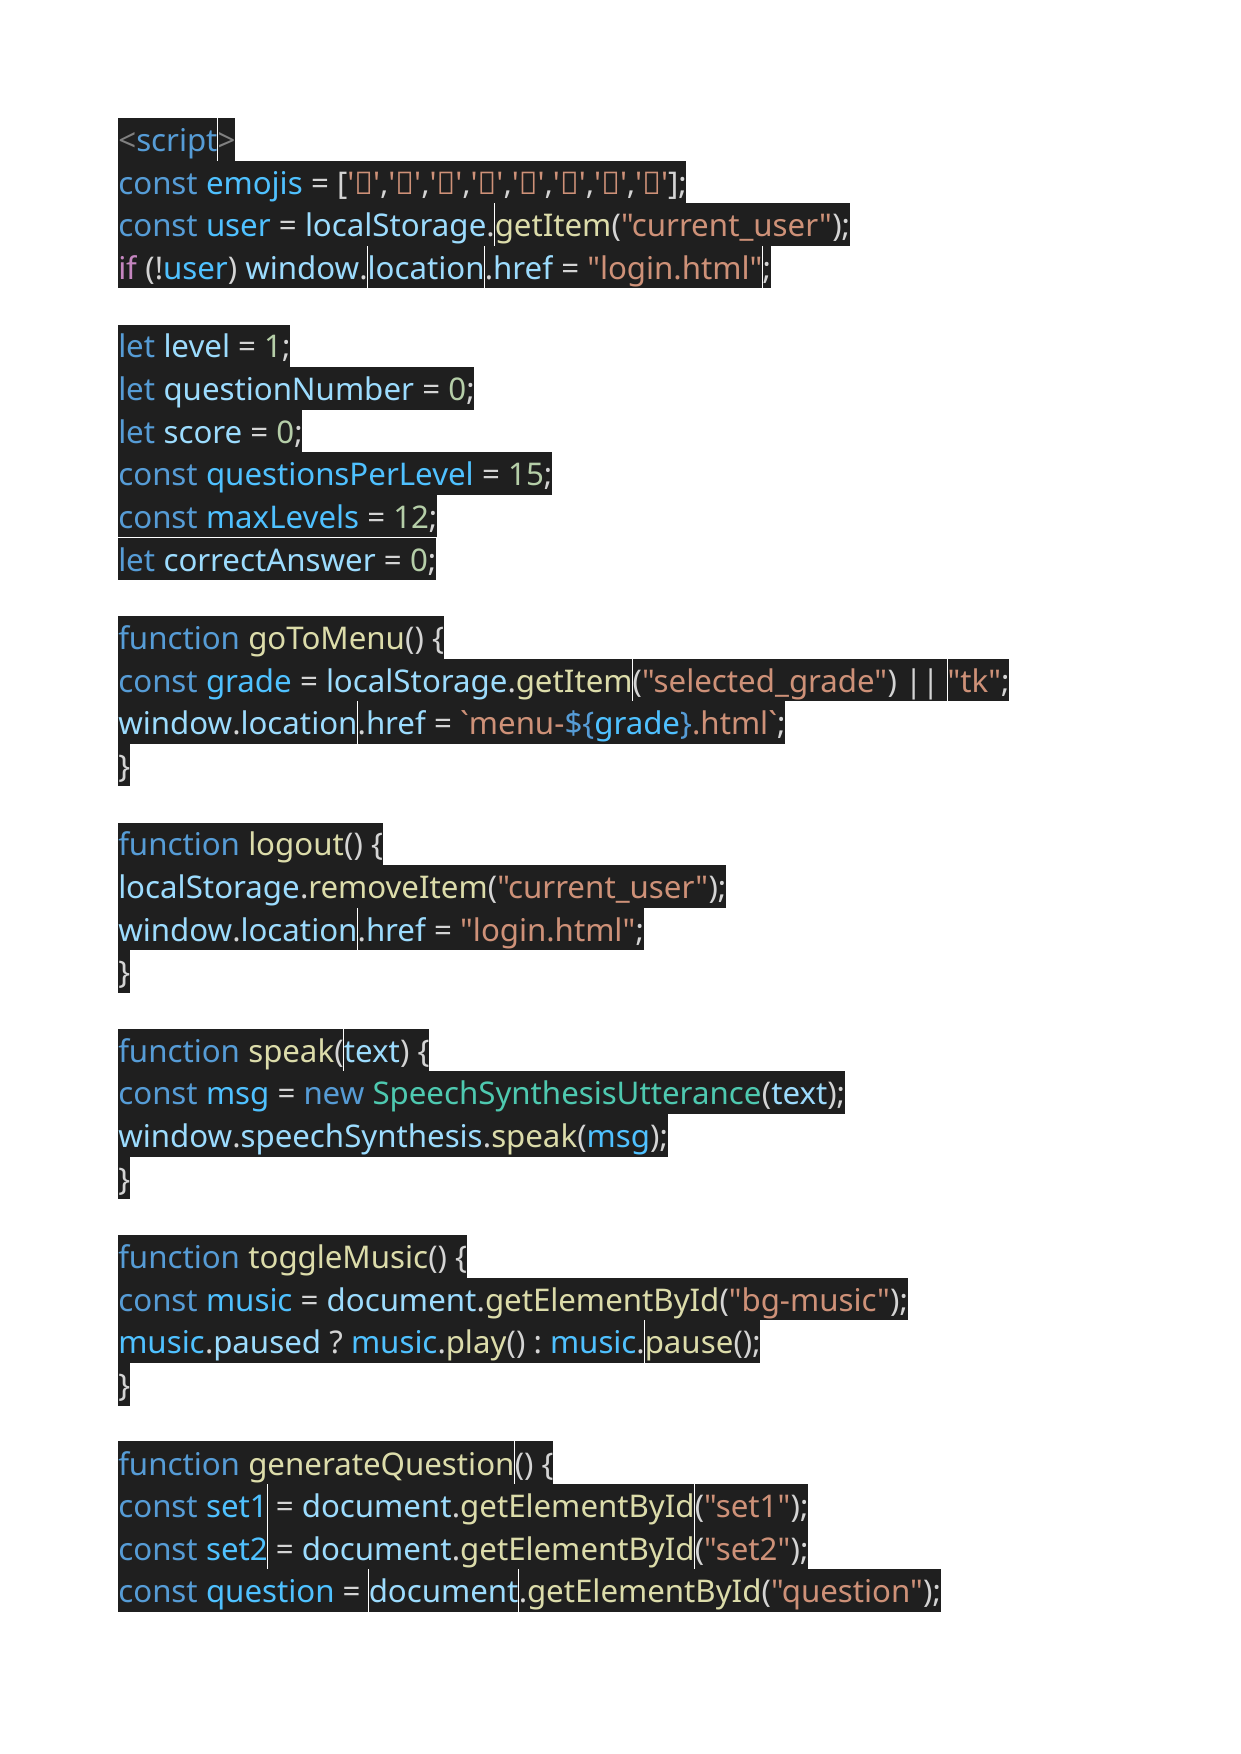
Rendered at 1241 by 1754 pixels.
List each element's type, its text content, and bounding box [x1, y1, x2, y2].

text const question = document.getElementById("question"); [118, 1569, 1122, 1612]
text localStorage.removeItem("current_user"); [118, 865, 1122, 908]
text let score = 0; [118, 410, 1122, 452]
text let level = 1; [118, 324, 1122, 367]
text const set2 = document.getElementById("set2"); [118, 1527, 1122, 1569]
text } [118, 950, 1122, 993]
text window.speechSynthesis.speak(msg); [118, 1114, 1122, 1157]
text let correctAnswer = 0; [118, 537, 1122, 580]
text } [118, 744, 1122, 786]
text const maxLevels = 12; [118, 495, 1122, 537]
text if (!user) window.location.href = "login.html"; [118, 246, 1122, 288]
text const emojis = ['🍎','🍓','🍊','🍇','🍉','🍌','🍍','🥝']; [118, 161, 1122, 203]
text function toggleMusic() { [118, 1235, 1122, 1278]
text const questionsPerLevel = 15; [118, 452, 1122, 495]
text } [118, 1363, 1122, 1406]
text music.paused ? music.play() : music.pause(); [118, 1320, 1122, 1363]
text <script> [118, 118, 1122, 161]
text const music = document.getElementById("bg-music"); [118, 1278, 1122, 1320]
text const user = localStorage.getItem("current_user"); [118, 203, 1122, 246]
text window.location.href = "login.html"; [118, 908, 1122, 950]
text window.location.href = `menu-${grade}.html`; [118, 701, 1122, 744]
text let questionNumber = 0; [118, 367, 1122, 410]
text const msg = new SpeechSynthesisUtterance(text); [118, 1071, 1122, 1114]
text const set1 = document.getElementById("set1"); [118, 1484, 1122, 1527]
text const grade = localStorage.getItem("selected_grade") || "tk"; [118, 659, 1122, 701]
text function goToMenu() { [118, 616, 1122, 659]
text function speak(text) { [118, 1029, 1122, 1071]
text } [118, 1157, 1122, 1199]
text function generateQuestion() { [118, 1441, 1122, 1484]
text function logout() { [118, 822, 1122, 865]
